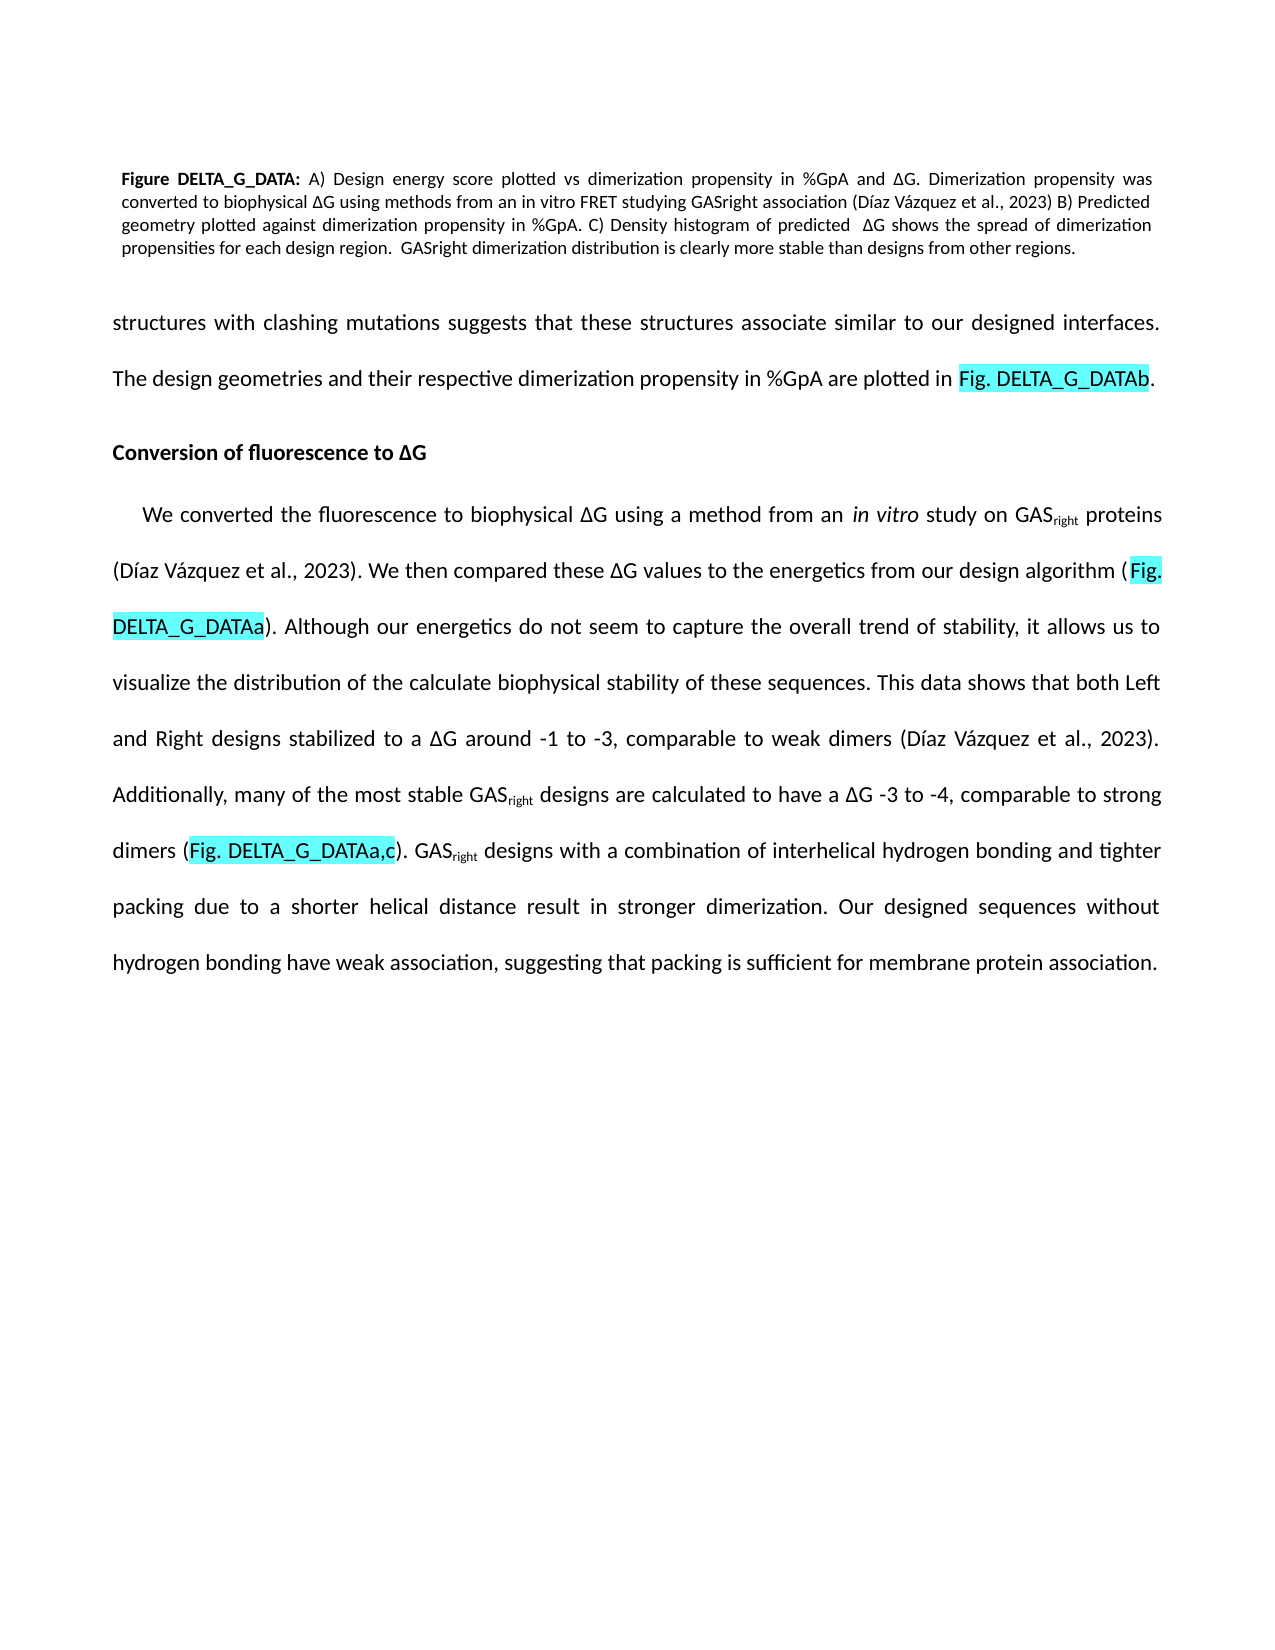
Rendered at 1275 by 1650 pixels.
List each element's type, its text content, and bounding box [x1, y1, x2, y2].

text Figure DELTA_G_DATA: A) Design energy score plotted vs dimerization propensity in %GpA and ΔG. Dimerization propensity was converted to biophysical ΔG using methods from an in vitro FRET studying GASright association (Díaz Vázquez et al., 2023) B) Predicted geometry plotted against dimerization propensity in %GpA. C) Density histogram of predicted ΔG shows the spread of dimerization propensities for each design region. GASright dimerization distribution is clearly more stable than designs from other regions. [121, 167, 1153, 259]
subtitle Conversion of fluorescence to ΔG [112, 438, 1162, 466]
text structures with clashing mutations suggests that these structures associate similar to our designed interfaces. The design geometries and their respective dimerization propensity in %GpA are plotted in Fig. DELTA_G_DATAb. [112, 268, 1162, 392]
text We converted the fluorescence to biophysical ΔG using a method from an in vitro study on GASright proteins (Díaz Vázquez et al., 2023). We then compared these ΔG values to the energetics from our design algorithm (Fig. DELTA_G_DATAa). Although our energetics do not seem to capture the overall trend of stability, it allows us to visualize the distribution of the calculate biophysical stability of these sequences. This data shows that both Left and Right designs stabilized to a ΔG around -1 to -3, comparable to weak dimers (Díaz Vázquez et al., 2023). Additionally, many of the most stable GASright designs are calculated to have a ΔG -3 to -4, comparable to strong dimers (Fig. DELTA_G_DATAa,c). GASright designs with a combination of interhelical hydrogen bonding and tighter packing due to a shorter helical distance result in stronger dimerization. Our designed sequences without hydrogen bonding have weak association, suggesting that packing is sufficient for membrane protein association. [112, 500, 1162, 976]
